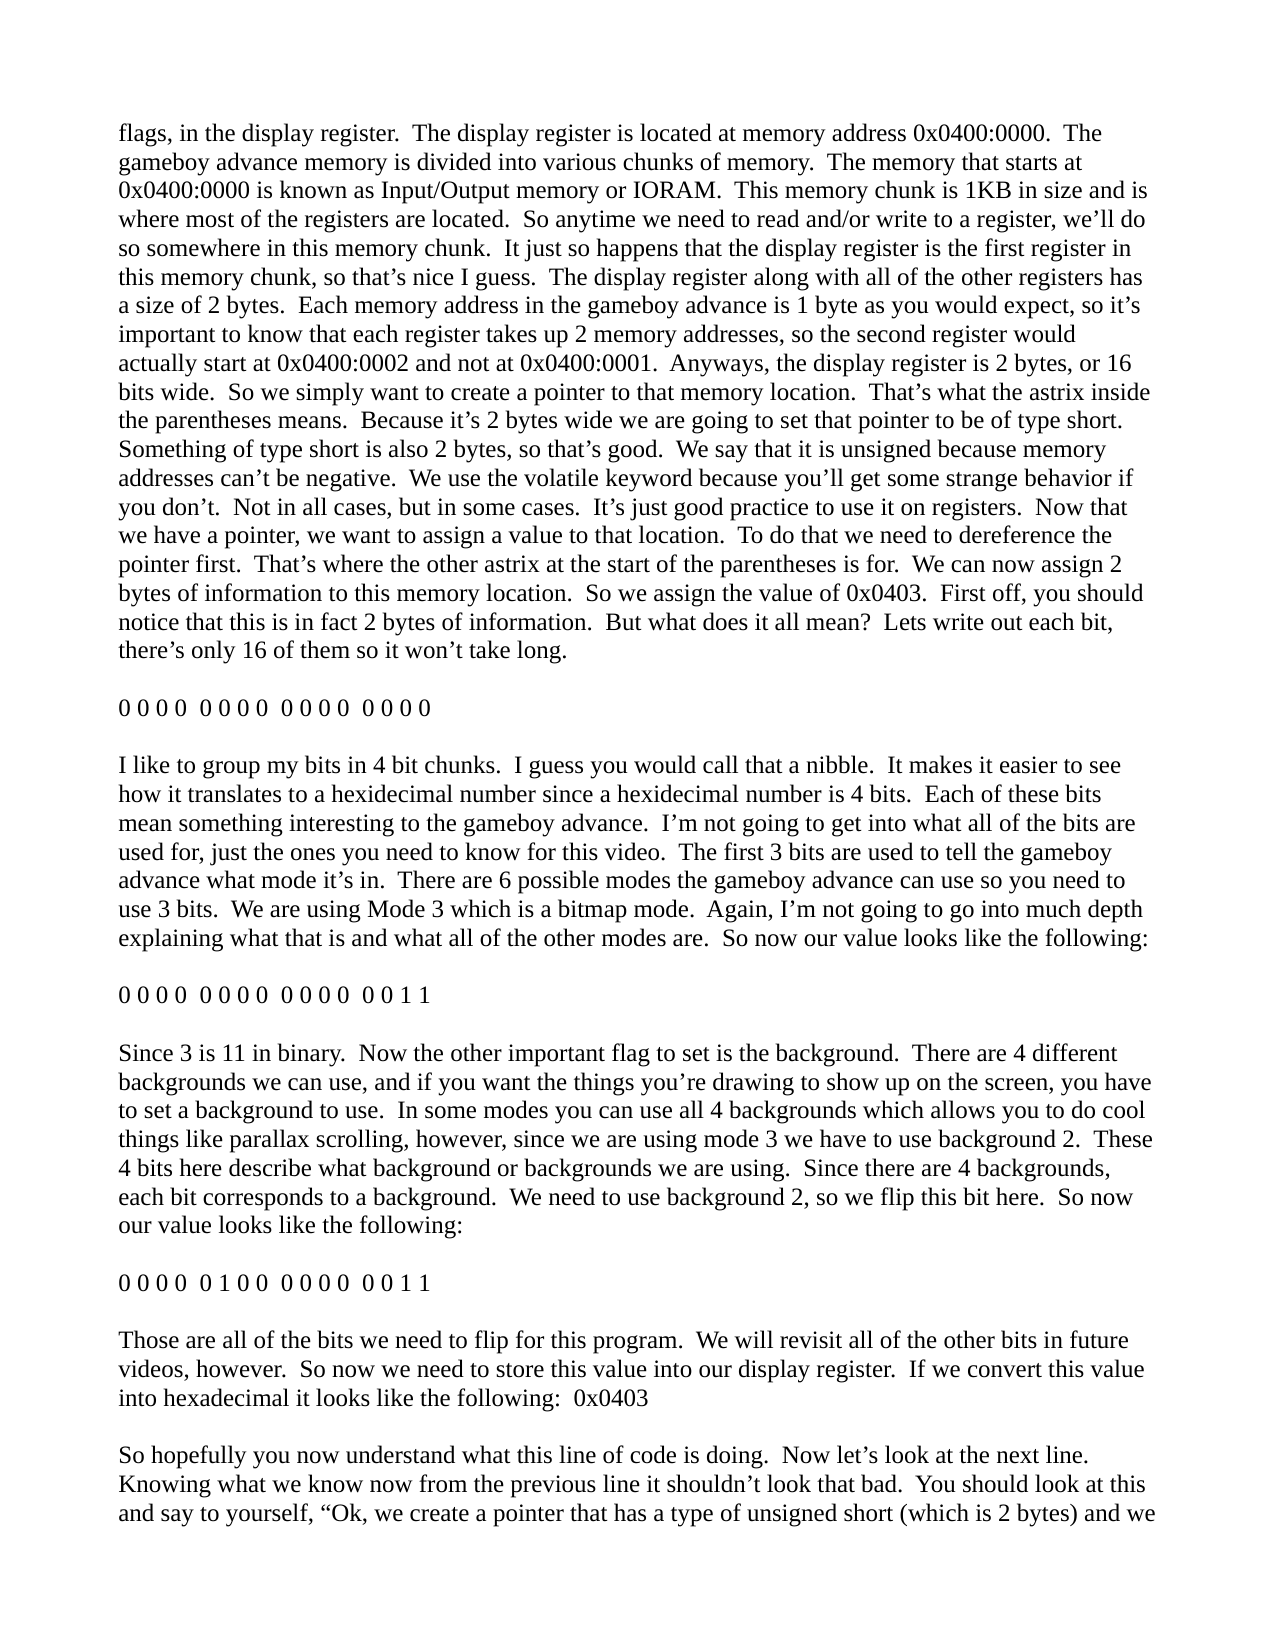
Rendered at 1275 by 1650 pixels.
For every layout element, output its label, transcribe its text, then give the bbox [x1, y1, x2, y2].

text So hopefully you now understand what this line of code is doing. Now let’s look at the next line. Knowing what we know now from the previous line it shouldn’t look that bad. You should look at this and say to yourself, “Ok, we create a pointer that has a type of unsigned short (which is 2 bytes) and we [118, 1441, 1157, 1527]
text Those are all of the bits we need to flip for this program. We will revisit all of the other bits in future videos, however. So now we need to store this value into our display register. If we convert this value into hexadecimal it looks like the following: 0x0403 [118, 1326, 1157, 1412]
text flags, in the display register. The display register is located at memory address 0x0400:0000. The gameboy advance memory is divided into various chunks of memory. The memory that starts at 0x0400:0000 is known as Input/Output memory or IORAM. This memory chunk is 1KB in size and is where most of the registers are located. So anytime we need to read and/or write to a register, we’ll do so somewhere in this memory chunk. It just so happens that the display register is the first register in this memory chunk, so that’s nice I guess. The display register along with all of the other registers has a size of 2 bytes. Each memory address in the gameboy advance is 1 byte as you would expect, so it’s important to know that each register takes up 2 memory addresses, so the second register would actually start at 0x0400:0002 and not at 0x0400:0001. Anyways, the display register is 2 bytes, or 16 bits wide. So we simply want to create a pointer to that memory location. That’s what the astrix inside the parentheses means. Because it’s 2 bytes wide we are going to set that pointer to be of type short. Something of type short is also 2 bytes, so that’s good. We say that it is unsigned because memory addresses can’t be negative. We use the volatile keyword because you’ll get some strange behavior if you don’t. Not in all cases, but in some cases. It’s just good practice to use it on registers. Now that we have a pointer, we want to assign a value to that location. To do that we need to dereference the pointer first. That’s where the other astrix at the start of the parentheses is for. We can now assign 2 bytes of information to this memory location. So we assign the value of 0x0403. First off, you should notice that this is in fact 2 bytes of information. But what does it all mean? Lets write out each bit, there’s only 16 of them so it won’t take long. [118, 118, 1157, 664]
text Since 3 is 11 in binary. Now the other important flag to set is the background. There are 4 different backgrounds we can use, and if you want the things you’re drawing to show up on the screen, you have to set a background to use. In some modes you can use all 4 backgrounds which allows you to do cool things like parallax scrolling, however, since we are using mode 3 we have to use background 2. These 4 bits here describe what background or backgrounds we are using. Since there are 4 backgrounds, each bit corresponds to a background. We need to use background 2, so we flip this bit here. So now our value looks like the following: [118, 1038, 1157, 1239]
text 0 0 0 0 0 1 0 0 0 0 0 0 0 0 1 1 [118, 1268, 1157, 1297]
text 0 0 0 0 0 0 0 0 0 0 0 0 0 0 1 1 [118, 981, 1157, 1009]
text I like to group my bits in 4 bit chunks. I guess you would call that a nibble. It makes it easier to see how it translates to a hexidecimal number since a hexidecimal number is 4 bits. Each of these bits mean something interesting to the gameboy advance. I’m not going to get into what all of the bits are used for, just the ones you need to know for this video. The first 3 bits are used to tell the gameboy advance what mode it’s in. There are 6 possible modes the gameboy advance can use so you need to use 3 bits. We are using Mode 3 which is a bitmap mode. Again, I’m not going to go into much depth explaining what that is and what all of the other modes are. So now our value looks like the following: [118, 751, 1157, 952]
text 0 0 0 0 0 0 0 0 0 0 0 0 0 0 0 0 [118, 693, 1157, 722]
